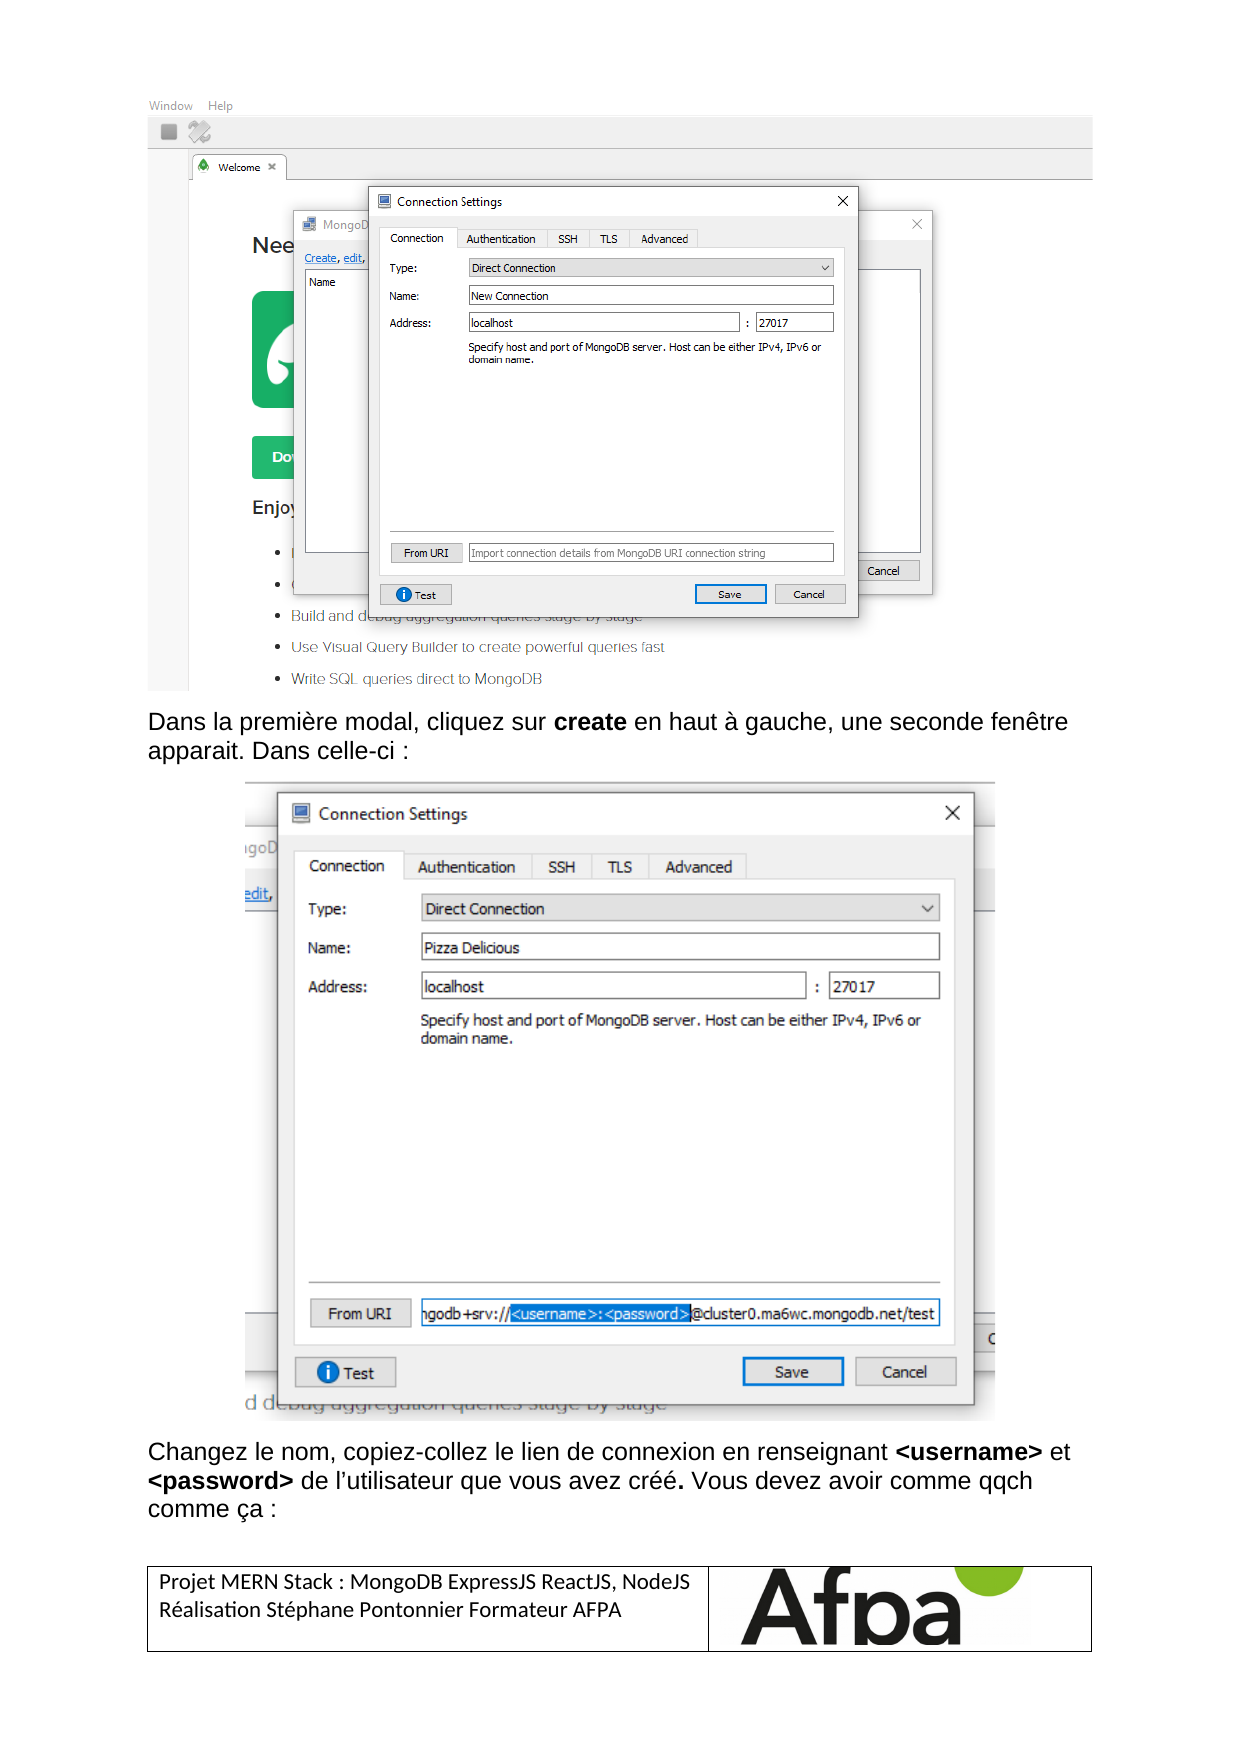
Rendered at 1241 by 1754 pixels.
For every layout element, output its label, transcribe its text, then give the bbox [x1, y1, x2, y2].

text Dans la première modal, cliquez sur create en haut à gauche, une seconde fenêtre apparait. Dans celle-ci : [148, 707, 1093, 764]
text Changez le nom, copiez-collez le lien de connexion en renseignant <username> et <password> de l’utilisateur que vous avez créé. Vous devez avoir comme qqch comme ça : [148, 1437, 1093, 1523]
